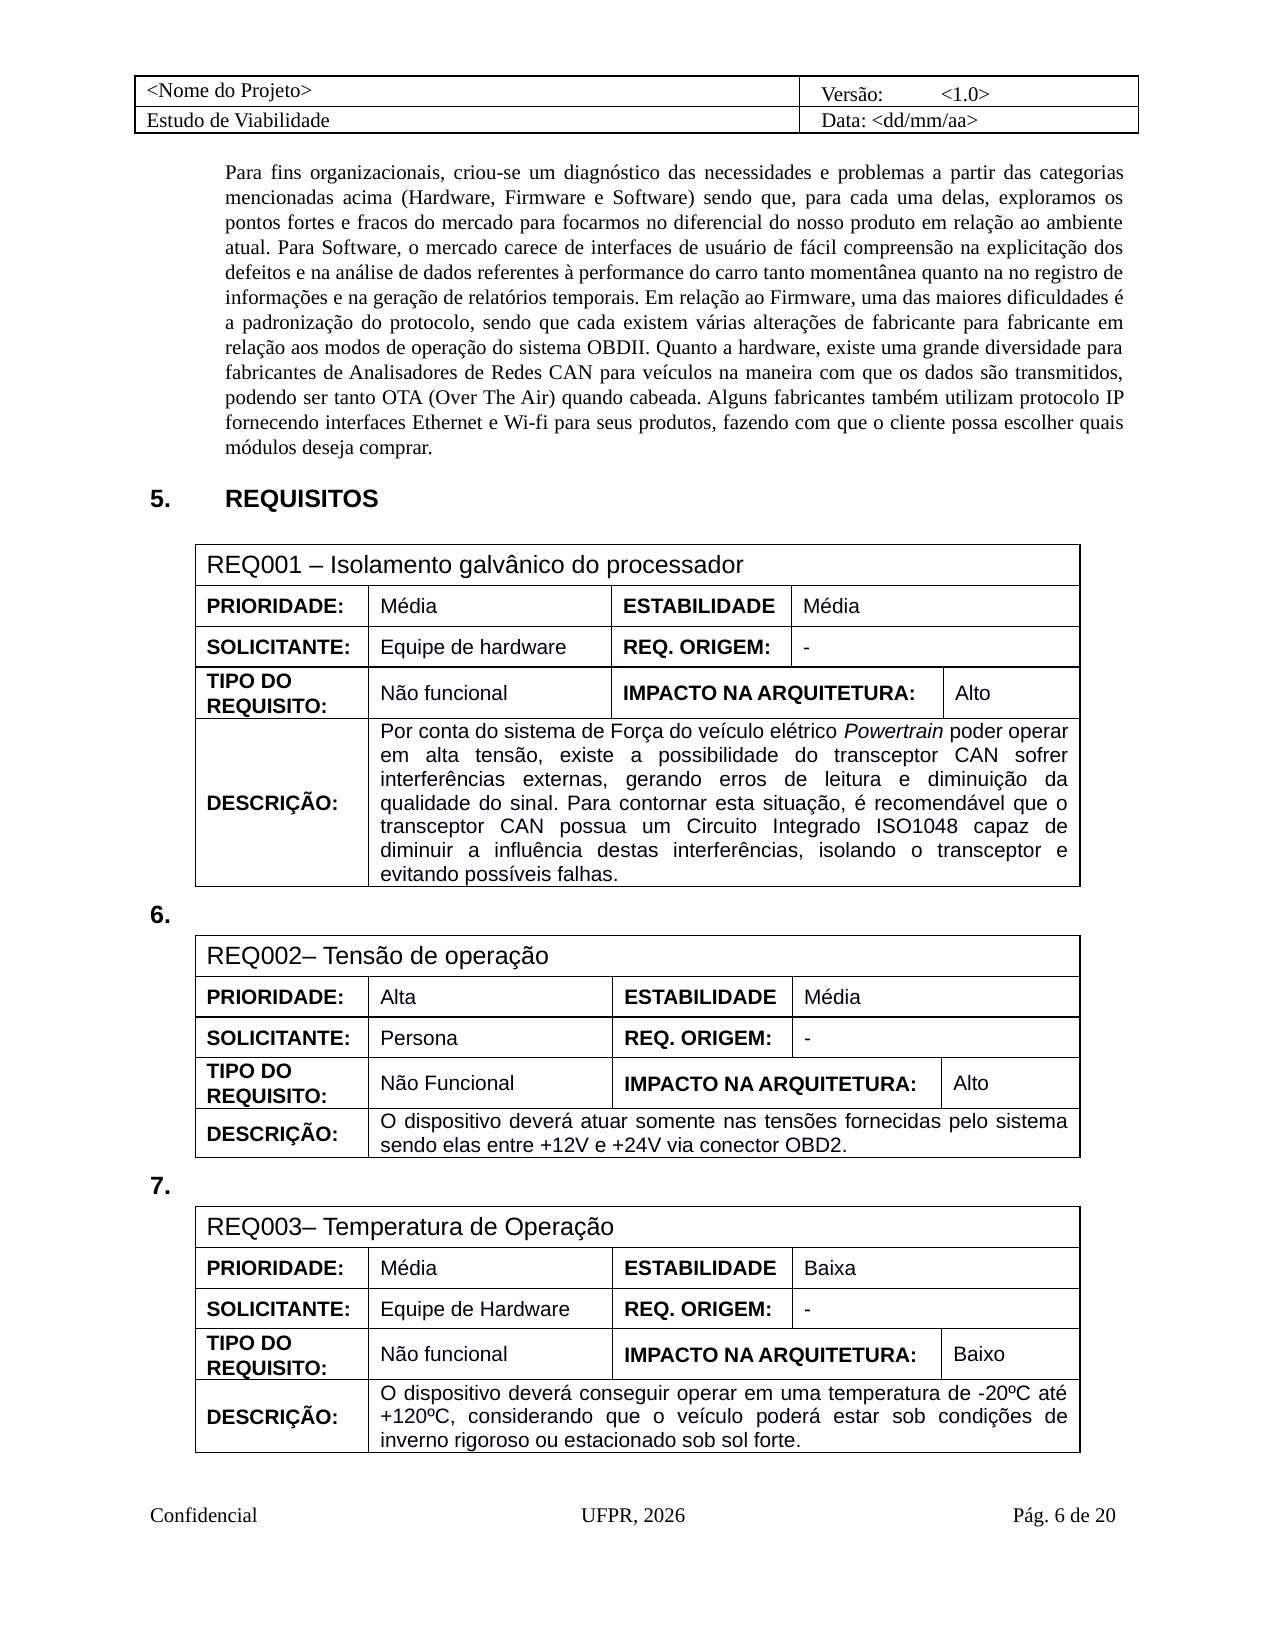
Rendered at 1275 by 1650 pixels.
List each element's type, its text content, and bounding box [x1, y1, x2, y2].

text Para fins organizacionais, criou-se um diagnóstico das necessidades e problemas a partir das categorias mencionadas acima (Hardware, Firmware e Software) sendo que, para cada uma delas, exploramos os pontos fortes e fracos do mercado para focarmos no diferencial do nosso produto em relação ao ambiente atual. Para Software, o mercado carece de interfaces de usuário de fácil compreensão na explicitação dos defeitos e na análise de dados referentes à performance do carro tanto momentânea quanto na no registro de informações e na geração de relatórios temporais. Em relação ao Firmware, uma das maiores dificuldades é a padronização do protocolo, sendo que cada existem várias alterações de fabricante para fabricante em relação aos modos de operação do sistema OBDII. Quanto a hardware, existe uma grande diversidade para fabricantes de Analisadores de Redes CAN para veículos na maneira com que os dados são transmitidos, podendo ser tanto OTA (Over The Air) quando cabeada. Alguns fabricantes também utilizam protocolo IP fornecendo interfaces Ethernet e Wi-fi para seus produtos, fazendo com que o cliente possa escolher quais módulos deseja comprar. [225, 159, 1125, 459]
table_cell PRIORIDADE: [196, 1248, 368, 1287]
table_cell SOLICITANTE: [196, 627, 368, 666]
table_cell TIPO DO REQUISITO: [196, 1329, 368, 1379]
table_cell O dispositivo deverá atuar somente nas tensões fornecidas pelo sistema sendo elas entre +12V e +24V via conector OBD2. [369, 1109, 1079, 1157]
table_cell ESTABILIDADE [612, 586, 791, 626]
table_cell Baixo [942, 1329, 1079, 1379]
table_cell Média [369, 586, 611, 626]
table_cell Média [793, 977, 1079, 1016]
table_cell PRIORIDADE: [196, 586, 368, 626]
table_cell TIPO DO REQUISITO: [196, 668, 368, 717]
table_cell Equipe de Hardware [369, 1289, 612, 1328]
table_cell SOLICITANTE: [196, 1289, 368, 1328]
table_cell REQ. ORIGEM: [613, 1018, 792, 1057]
table_cell ESTABILIDADE [613, 977, 792, 1016]
table_cell Equipe de hardware [369, 627, 611, 666]
subtitle REQUISITOS [150, 484, 1125, 513]
table_cell DESCRIÇÃO: [196, 719, 368, 886]
table_cell IMPACTO NA ARQUITETURA: [612, 668, 943, 717]
table_cell - [792, 627, 1079, 666]
table_cell Média [792, 586, 1079, 626]
table_cell Média [369, 1248, 612, 1287]
table_cell IMPACTO NA ARQUITETURA: [613, 1058, 941, 1108]
table_header REQ003– Temperatura de Operação [196, 1207, 1079, 1247]
table_cell TIPO DO REQUISITO: [196, 1058, 368, 1108]
table_cell SOLICITANTE: [196, 1018, 368, 1057]
table_cell REQ. ORIGEM: [612, 627, 791, 666]
table_cell Não Funcional [369, 1058, 612, 1108]
table_cell - [793, 1018, 1079, 1057]
table_cell Alta [369, 977, 612, 1016]
table_cell O dispositivo deverá conseguir operar em uma temperatura de -20ºC até +120ºC, considerando que o veículo poderá estar sob condições de inverno rigoroso ou estacionado sob sol forte. [369, 1380, 1079, 1452]
table_cell DESCRIÇÃO: [196, 1380, 368, 1452]
table_cell ESTABILIDADE [613, 1248, 792, 1287]
table_header REQ002– Tensão de operação [196, 936, 1079, 976]
table_cell REQ. ORIGEM: [613, 1289, 792, 1328]
table_cell Por conta do sistema de Força do veículo elétrico Powertrain poder operar em alta tensão, existe a possibilidade do transceptor CAN sofrer interferências externas, gerando erros de leitura e diminuição da qualidade do sinal. Para contornar esta situação, é recomendável que o transceptor CAN possua um Circuito Integrado ISO1048 capaz de diminuir a influência destas interferências, isolando o transceptor e evitando possíveis falhas. [369, 719, 1079, 886]
table_cell PRIORIDADE: [196, 977, 368, 1016]
table_cell Alto [942, 1058, 1079, 1108]
table_cell Não funcional [369, 1329, 612, 1379]
table_cell Persona [369, 1018, 612, 1057]
table_cell Baixa [793, 1248, 1079, 1287]
table_header REQ001 – Isolamento galvânico do processador [196, 545, 1079, 585]
table_cell DESCRIÇÃO: [196, 1109, 368, 1157]
table_cell - [793, 1289, 1079, 1328]
table_cell Alto [944, 668, 1079, 717]
table_cell Não funcional [369, 668, 611, 717]
table_cell IMPACTO NA ARQUITETURA: [613, 1329, 941, 1379]
